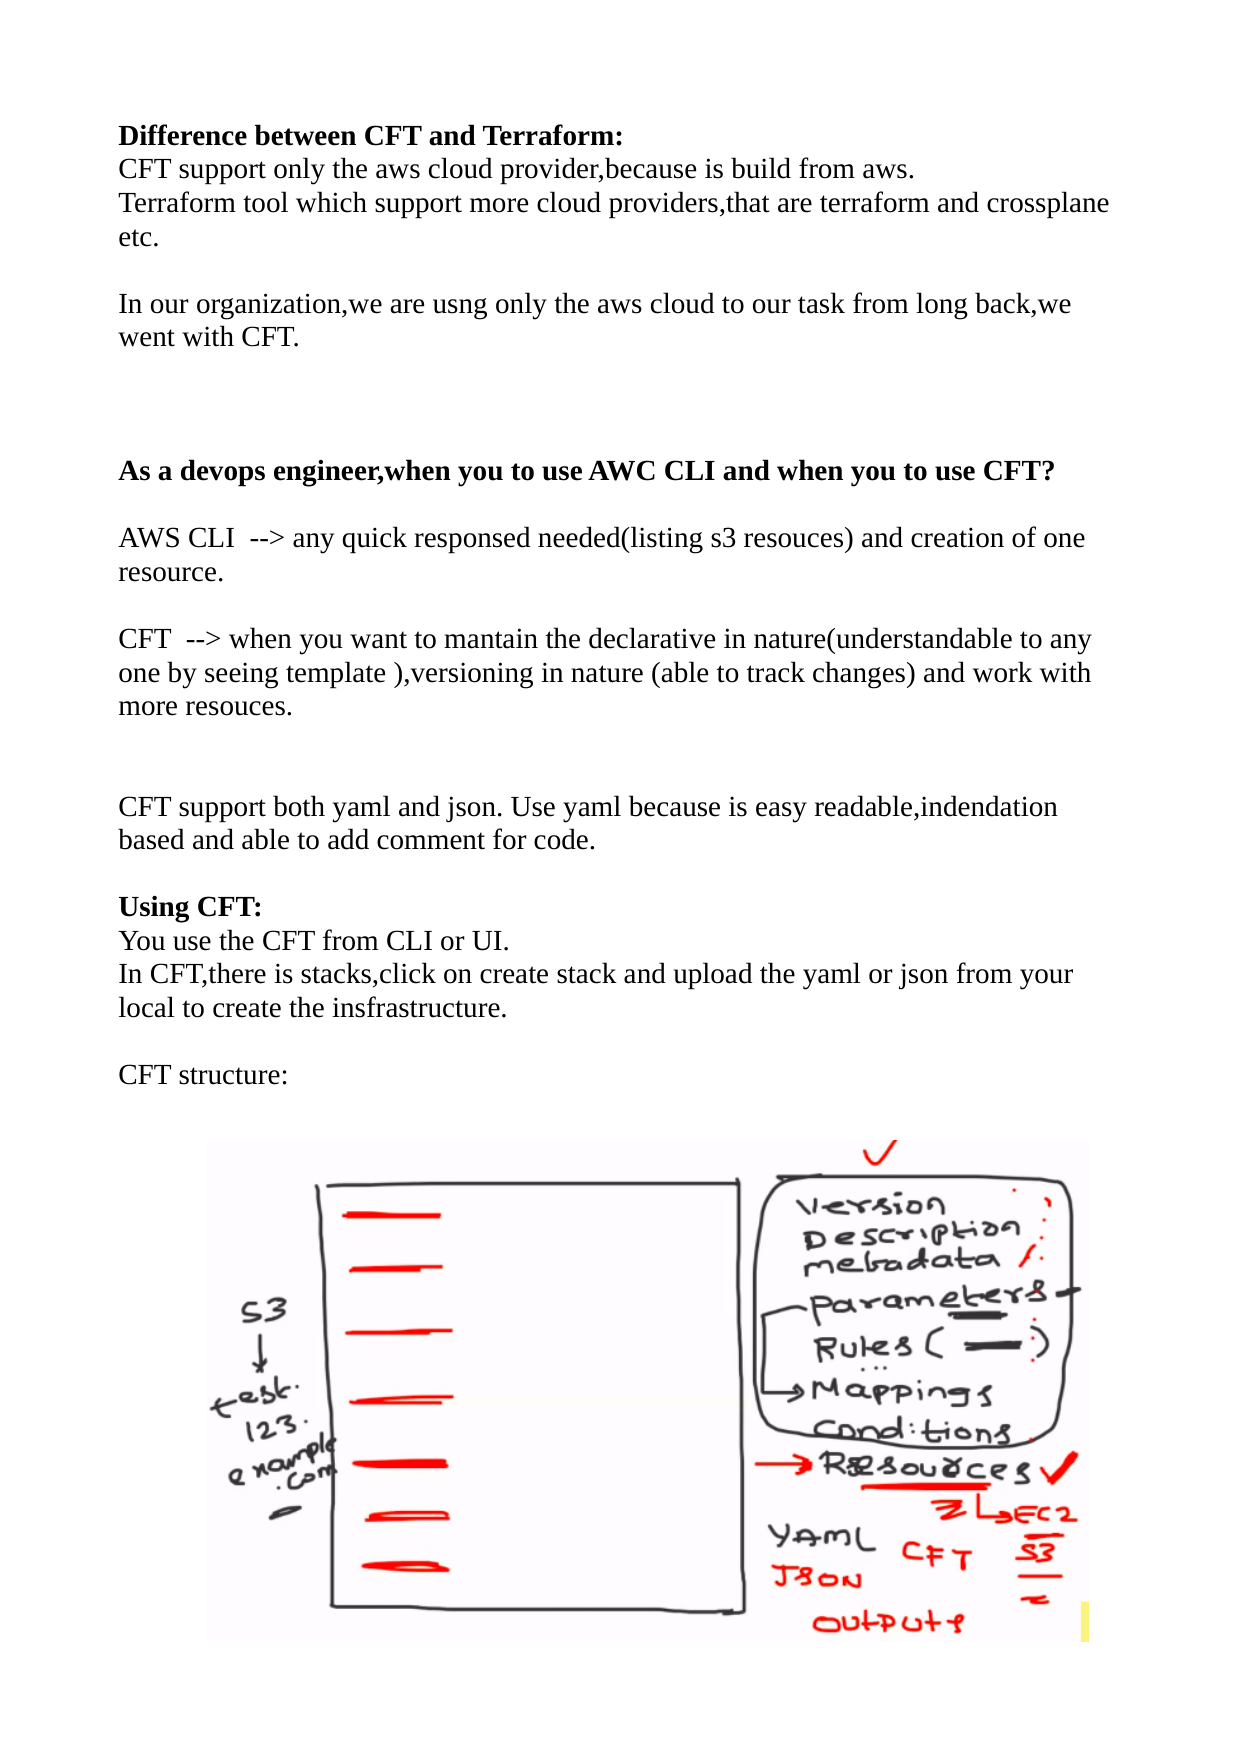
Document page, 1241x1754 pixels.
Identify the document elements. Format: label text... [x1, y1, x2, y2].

text CFT support both yaml and json. Use yaml because is easy readable,indendation based and able to add comment for code. [118, 789, 1122, 856]
text CFT structure: [118, 1057, 1122, 1091]
text CFT support only the aws cloud provider,because is build from aws. [118, 152, 1122, 185]
text As a devops engineer,when you to use AWC CLI and when you to use CFT? [118, 453, 1122, 487]
text In our organization,we are usng only the aws cloud to our task from long back,we went with CFT. [118, 286, 1122, 353]
text In CFT,there is stacks,click on create stack and upload the yaml or json from your local to create the insfrastructure. [118, 957, 1122, 1024]
text Terraform tool which support more cloud providers,that are terraform and crossplane etc. [118, 185, 1122, 252]
text CFT --> when you want to mantain the declarative in nature(understandable to any one by seeing template ),versioning in nature (able to track changes) and work with more resouces. [118, 621, 1122, 722]
picture [207, 1140, 1089, 1642]
text Using CFT: [118, 889, 1122, 923]
text AWS CLI --> any quick responsed needed(listing s3 resouces) and creation of one resource. [118, 521, 1122, 588]
text You use the CFT from CLI or UI. [118, 923, 1122, 957]
text Difference between CFT and Terraform: [118, 118, 1122, 152]
